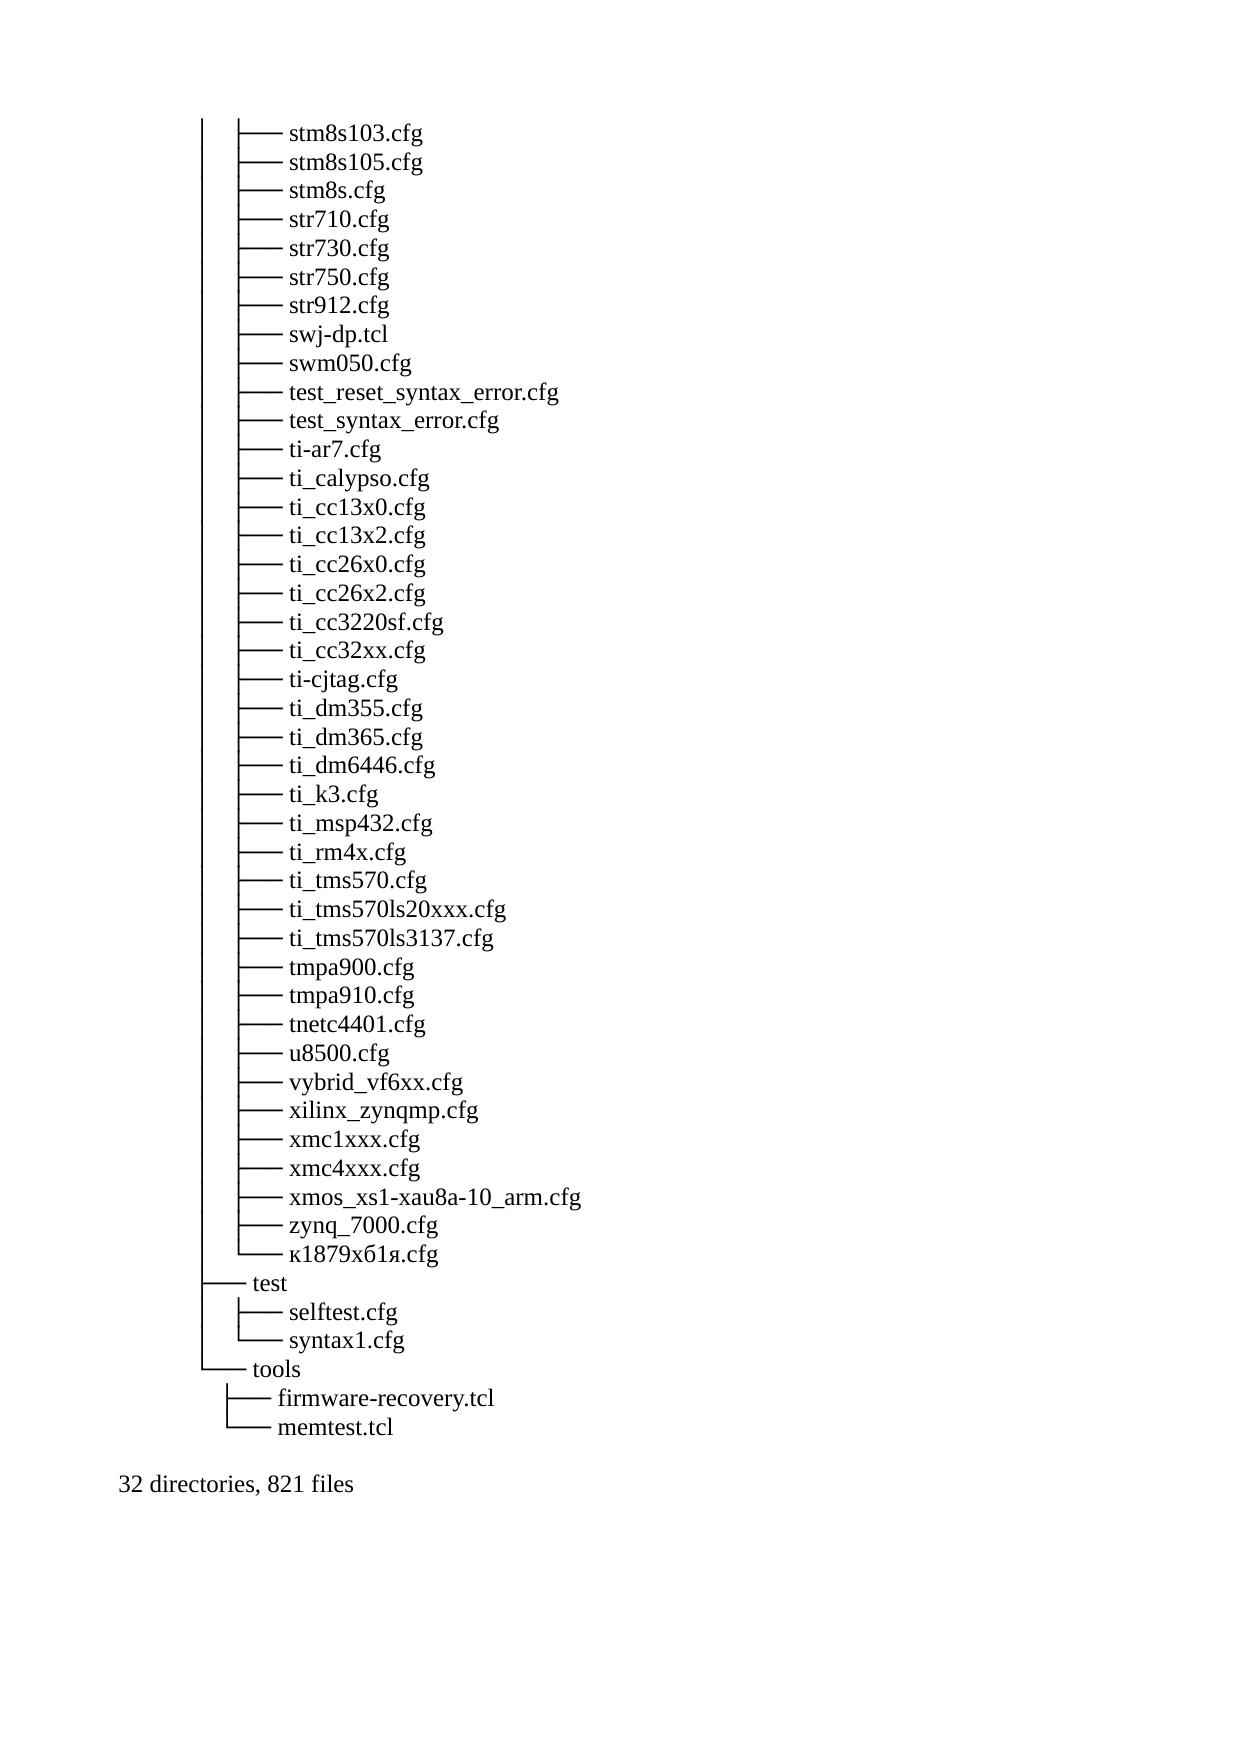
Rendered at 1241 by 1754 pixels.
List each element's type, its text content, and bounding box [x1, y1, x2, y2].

text │ ├── ti_cc3220sf.cfg [239, 607, 1122, 636]
text │ ├── tnetc4401.cfg [118, 1009, 201, 1038]
text │ ├── ti_calypso.cfg [203, 463, 237, 492]
text │ ├── selftest.cfg [203, 1297, 237, 1326]
text │ ├── ti_k3.cfg [239, 779, 1122, 808]
text │ ├── ti_dm355.cfg [118, 693, 201, 722]
text │ ├── xmos_xs1-xau8a-10_arm.cfg [239, 1182, 1122, 1211]
text │ ├── str730.cfg [239, 233, 1122, 262]
text │ ├── tmpa900.cfg [118, 952, 201, 981]
text │ ├── ti_k3.cfg [203, 779, 237, 808]
text ├── firmware-recovery.tcl [228, 1383, 1122, 1412]
text │ ├── swj-dp.tcl [239, 319, 1122, 348]
text │ ├── tmpa900.cfg [239, 952, 1122, 981]
text │ ├── tmpa910.cfg [118, 981, 201, 1009]
text │ └── syntax1.cfg [203, 1326, 1122, 1354]
text │ ├── ti-ar7.cfg [118, 434, 201, 463]
text │ ├── xmc4xxx.cfg [118, 1153, 201, 1182]
text │ ├── ti_cc13x2.cfg [203, 521, 237, 549]
text │ ├── str710.cfg [203, 204, 237, 233]
text │ ├── ti_cc32xx.cfg [203, 636, 237, 664]
text │ ├── ti_tms570.cfg [118, 866, 201, 894]
text │ ├── swj-dp.tcl [203, 319, 237, 348]
text └── tools [118, 1354, 1122, 1383]
text │ ├── ti_cc13x2.cfg [118, 521, 201, 549]
text │ ├── vybrid_vf6xx.cfg [239, 1067, 1122, 1096]
text │ ├── swm050.cfg [118, 348, 201, 377]
text │ ├── ti_calypso.cfg [118, 463, 201, 492]
text │ ├── u8500.cfg [239, 1038, 1122, 1067]
text │ ├── ti_cc32xx.cfg [239, 636, 1122, 664]
text │ ├── ti_cc26x0.cfg [118, 549, 201, 578]
text │ ├── ti_dm6446.cfg [203, 751, 237, 779]
text │ ├── test_syntax_error.cfg [239, 406, 1122, 434]
text │ ├── vybrid_vf6xx.cfg [203, 1067, 237, 1096]
text │ ├── stm8s103.cfg [118, 118, 201, 147]
text │ ├── stm8s105.cfg [203, 147, 237, 176]
text │ ├── ti_msp432.cfg [118, 808, 201, 837]
text │ ├── ti_dm355.cfg [239, 693, 1122, 722]
text │ ├── test_reset_syntax_error.cfg [239, 377, 1122, 406]
text │ ├── ti_tms570ls3137.cfg [239, 923, 1122, 952]
text ├── test [203, 1268, 1122, 1297]
text ├── test [118, 1268, 201, 1297]
text │ ├── xilinx_zynqmp.cfg [239, 1096, 1122, 1124]
text │ ├── ti_cc26x0.cfg [239, 549, 1122, 578]
text │ ├── ti_cc13x0.cfg [239, 492, 1122, 521]
text │ ├── tmpa910.cfg [203, 981, 237, 1009]
text │ ├── str750.cfg [239, 262, 1122, 291]
text │ ├── ti_cc26x2.cfg [118, 578, 201, 607]
text │ ├── ti_cc26x0.cfg [203, 549, 237, 578]
text │ ├── stm8s103.cfg [203, 118, 237, 147]
text │ ├── str710.cfg [239, 204, 1122, 233]
text │ ├── ti_dm6446.cfg [118, 751, 201, 779]
text │ ├── swm050.cfg [239, 348, 1122, 377]
text │ ├── ti_cc3220sf.cfg [203, 607, 237, 636]
text │ ├── str730.cfg [203, 233, 237, 262]
text │ ├── ti_cc13x0.cfg [203, 492, 237, 521]
text │ ├── ti_tms570ls20xxx.cfg [203, 894, 237, 923]
text │ ├── stm8s.cfg [239, 176, 1122, 204]
text │ ├── ti_dm365.cfg [118, 722, 201, 751]
text │ ├── ti_calypso.cfg [239, 463, 1122, 492]
text │ ├── str730.cfg [118, 233, 201, 262]
text │ ├── ti-cjtag.cfg [239, 664, 1122, 693]
text │ ├── stm8s.cfg [203, 176, 237, 204]
text │ ├── xmc1xxx.cfg [118, 1124, 201, 1153]
text │ ├── str710.cfg [118, 204, 201, 233]
text │ ├── ti_tms570ls20xxx.cfg [118, 894, 201, 923]
text │ ├── ti_dm365.cfg [239, 722, 1122, 751]
text │ ├── xmos_xs1-xau8a-10_arm.cfg [118, 1182, 201, 1211]
text │ ├── ti-ar7.cfg [239, 434, 1122, 463]
text │ ├── ti_tms570ls3137.cfg [203, 923, 237, 952]
text │ ├── swm050.cfg [203, 348, 237, 377]
text │ ├── str750.cfg [203, 262, 237, 291]
text │ ├── vybrid_vf6xx.cfg [118, 1067, 201, 1096]
text └── memtest.tcl [118, 1412, 1122, 1441]
text │ ├── test_syntax_error.cfg [203, 406, 237, 434]
text │ ├── xmc1xxx.cfg [203, 1124, 237, 1153]
text │ ├── zynq_7000.cfg [203, 1211, 237, 1239]
text │ ├── str912.cfg [203, 291, 237, 319]
text 32 directories, 821 files [118, 1469, 1122, 1498]
text │ ├── stm8s105.cfg [118, 147, 201, 176]
text │ ├── str912.cfg [118, 291, 201, 319]
text │ └── к1879xб1я.cfg [118, 1239, 201, 1268]
text │ ├── xilinx_zynqmp.cfg [118, 1096, 201, 1124]
text │ ├── ti_rm4x.cfg [239, 837, 1122, 866]
text │ ├── u8500.cfg [203, 1038, 237, 1067]
text │ ├── tnetc4401.cfg [203, 1009, 237, 1038]
text │ ├── ti-cjtag.cfg [118, 664, 201, 693]
text │ ├── ti_dm355.cfg [203, 693, 237, 722]
text │ ├── ti_rm4x.cfg [203, 837, 237, 866]
text │ └── syntax1.cfg [118, 1326, 201, 1354]
text │ ├── tmpa910.cfg [239, 981, 1122, 1009]
text │ ├── ti_cc3220sf.cfg [118, 607, 201, 636]
text │ ├── zynq_7000.cfg [118, 1211, 201, 1239]
text │ ├── ti_cc13x0.cfg [118, 492, 201, 521]
text │ ├── ti-cjtag.cfg [203, 664, 237, 693]
text │ ├── ti_tms570.cfg [203, 866, 237, 894]
text │ ├── xmc4xxx.cfg [203, 1153, 237, 1182]
text │ ├── ti_tms570ls3137.cfg [118, 923, 201, 952]
text │ ├── ti-ar7.cfg [203, 434, 237, 463]
text │ ├── ti_tms570.cfg [239, 866, 1122, 894]
text │ ├── zynq_7000.cfg [239, 1211, 1122, 1239]
text │ ├── test_syntax_error.cfg [118, 406, 201, 434]
text │ ├── ti_cc26x2.cfg [203, 578, 237, 607]
text │ ├── ti_dm365.cfg [203, 722, 237, 751]
text │ ├── str750.cfg [118, 262, 201, 291]
text │ └── к1879xб1я.cfg [203, 1239, 1122, 1268]
text │ ├── stm8s.cfg [118, 176, 201, 204]
text │ ├── stm8s103.cfg [239, 118, 1122, 147]
text │ ├── ti_rm4x.cfg [118, 837, 201, 866]
text │ ├── ti_dm6446.cfg [239, 751, 1122, 779]
text │ ├── xmc1xxx.cfg [239, 1124, 1122, 1153]
text │ ├── xmc4xxx.cfg [239, 1153, 1122, 1182]
text │ ├── swj-dp.tcl [118, 319, 201, 348]
text ├── firmware-recovery.tcl [118, 1383, 226, 1412]
text │ ├── ti_msp432.cfg [239, 808, 1122, 837]
text │ ├── test_reset_syntax_error.cfg [118, 377, 201, 406]
text │ ├── tnetc4401.cfg [239, 1009, 1122, 1038]
text │ ├── xmos_xs1-xau8a-10_arm.cfg [203, 1182, 237, 1211]
text │ ├── ti_cc13x2.cfg [239, 521, 1122, 549]
text │ ├── ti_tms570ls20xxx.cfg [239, 894, 1122, 923]
text │ ├── ti_cc26x2.cfg [239, 578, 1122, 607]
text │ ├── test_reset_syntax_error.cfg [203, 377, 237, 406]
text │ ├── stm8s105.cfg [239, 147, 1122, 176]
text │ ├── ti_cc32xx.cfg [118, 636, 201, 664]
text │ ├── u8500.cfg [118, 1038, 201, 1067]
text │ ├── ti_msp432.cfg [203, 808, 237, 837]
text │ ├── xilinx_zynqmp.cfg [203, 1096, 237, 1124]
text │ ├── ti_k3.cfg [118, 779, 201, 808]
text │ ├── selftest.cfg [118, 1297, 201, 1326]
text │ ├── tmpa900.cfg [203, 952, 237, 981]
text │ ├── selftest.cfg [239, 1297, 1122, 1326]
text │ ├── str912.cfg [239, 291, 1122, 319]
